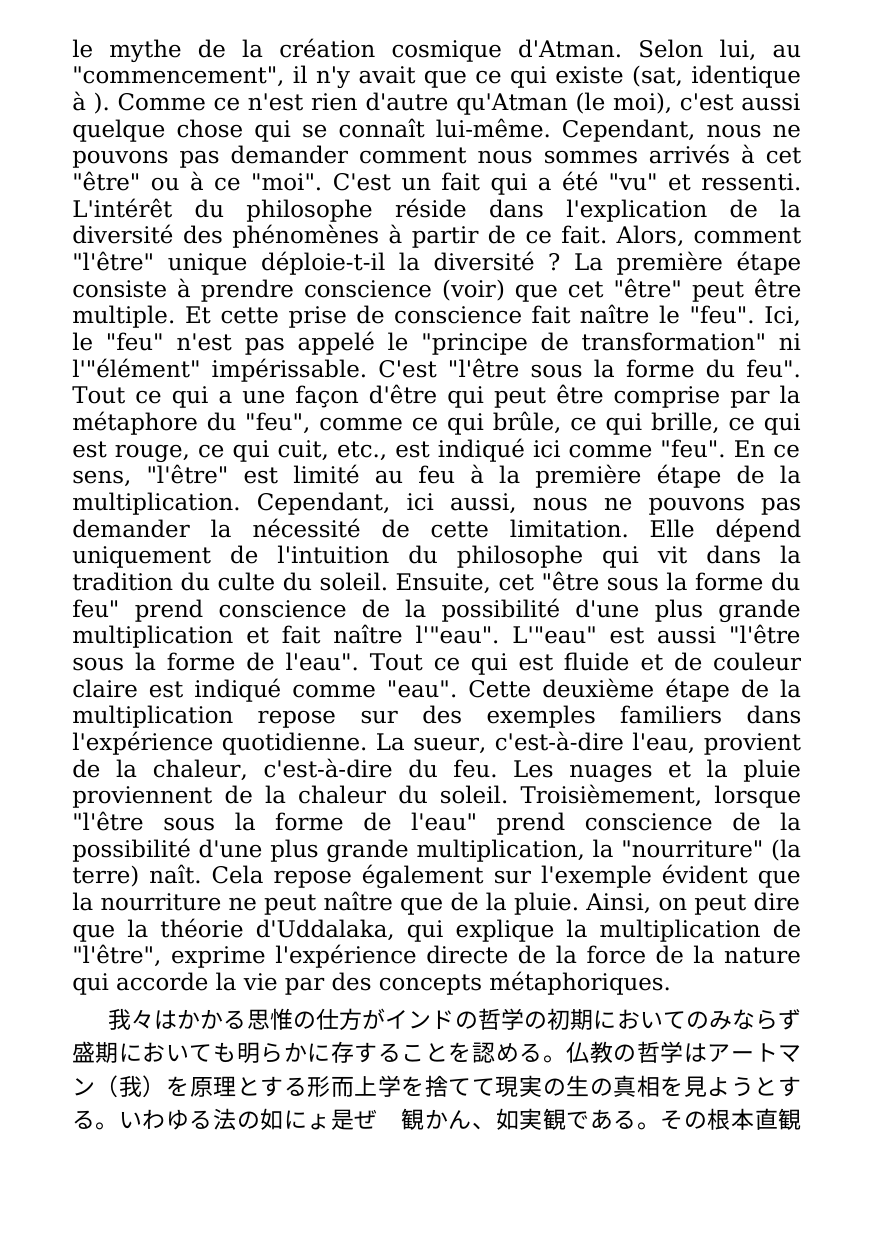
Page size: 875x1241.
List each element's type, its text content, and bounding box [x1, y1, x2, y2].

text le mythe de la création cosmique d'Atman. Selon lui, au "commencement", il n'y avait que ce qui existe (sat, identique à ). Comme ce n'est rien d'autre qu'Atman (le moi), c'est aussi quelque chose qui se connaît lui-même. Cependant, nous ne pouvons pas demander comment nous sommes arrivés à cet "être" ou à ce "moi". C'est un fait qui a été "vu" et ressenti. L'intérêt du philosophe réside dans l'explication de la diversité des phénomènes à partir de ce fait. Alors, comment "l'être" unique déploie-t-il la diversité ? La première étape consiste à prendre conscience (voir) que cet "être" peut être multiple. Et cette prise de conscience fait naître le "feu". Ici, le "feu" n'est pas appelé le "principe de transformation" ni l'"élément" impérissable. C'est "l'être sous la forme du feu". Tout ce qui a une façon d'être qui peut être comprise par la métaphore du "feu", comme ce qui brûle, ce qui brille, ce qui est rouge, ce qui cuit, etc., est indiqué ici comme "feu". En ce sens, "l'être" est limité au feu à la première étape de la multiplication. Cependant, ici aussi, nous ne pouvons pas demander la nécessité de cette limitation. Elle dépend uniquement de l'intuition du philosophe qui vit dans la tradition du culte du soleil. Ensuite, cet "être sous la forme du feu" prend conscience de la possibilité d'une plus grande multiplication et fait naître l'"eau". L'"eau" est aussi "l'être sous la forme de l'eau". Tout ce qui est fluide et de couleur claire est indiqué comme "eau". Cette deuxième étape de la multiplication repose sur des exemples familiers dans l'expérience quotidienne. La sueur, c'est-à-dire l'eau, provient de la chaleur, c'est-à-dire du feu. Les nuages et la pluie proviennent de la chaleur du soleil. Troisièmement, lorsque "l'être sous la forme de l'eau" prend conscience de la possibilité d'une plus grande multiplication, la "nourriture" (la terre) naît. Cela repose également sur l'exemple évident que la nourriture ne peut naître que de la pluie. Ainsi, on peut dire que la théorie d'Uddalaka, qui explique la multiplication de "l'être", exprime l'expérience directe de la force de la nature qui accorde la vie par des concepts métaphoriques. [72, 36, 802, 996]
text 我々はかかる思惟の仕方がインドの哲学の初期においてのみならず盛期においても明らかに存することを認める。仏教の哲学はアートマン（我）を原理とする形而上学を捨てて現実の生の真相を見ようとする。いわゆる法の如にょ是ぜ 観かん、如実観である。その根本直観 [72, 1002, 802, 1135]
